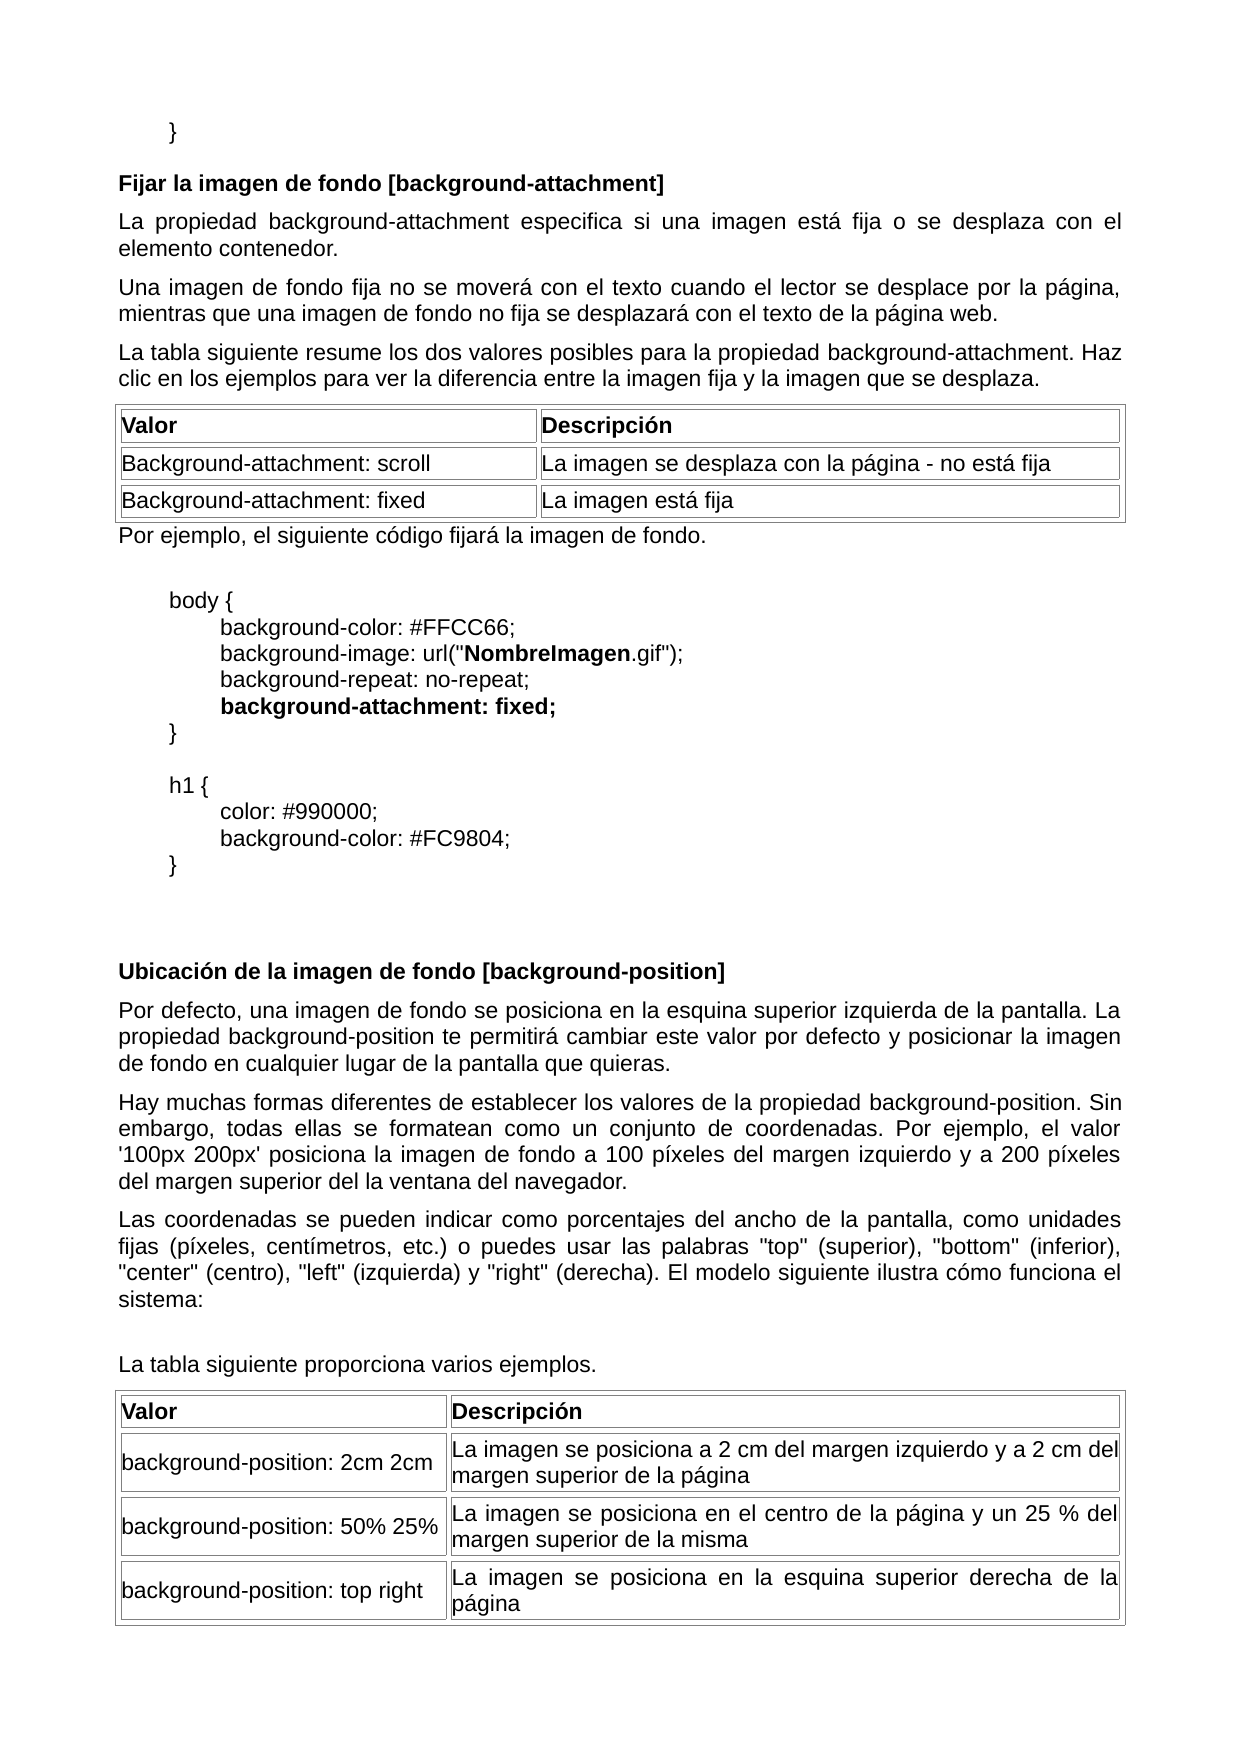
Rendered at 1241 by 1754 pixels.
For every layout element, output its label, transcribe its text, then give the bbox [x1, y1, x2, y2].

table_cell La imagen se posiciona en el centro de la página y un 25 % del margen superior de la misma [449, 1491, 1122, 1555]
table_cell background-position: 50% 25% [118, 1491, 448, 1555]
table_cell La imagen se desplaza con la página - no está fija [538, 442, 1122, 479]
table_header Valor [118, 405, 538, 442]
table_cell Background-attachment: fixed [118, 479, 538, 517]
text La tabla siguiente resume los dos valores posibles para la propiedad background-attachment. Haz clic en los ejemplos para ver la diferencia entre la imagen fija y la imagen que se desplaza. [118, 339, 1122, 391]
text Una imagen de fondo fija no se moverá con el texto cuando el lector se desplace por la página, mientras que una imagen de fondo no fija se desplazará con el texto de la página web. [118, 273, 1122, 326]
text h1 { [118, 772, 1122, 798]
text Por ejemplo, el siguiente código fijará la imagen de fondo. [118, 523, 1122, 548]
table_header Descripción [538, 405, 1122, 442]
text Por defecto, una imagen de fondo se posiciona en la esquina superior izquierda de la pantalla. La propiedad background-position te permitirá cambiar este valor por defecto y posicionar la imagen de fondo en cualquier lugar de la pantalla que quieras. [118, 997, 1122, 1076]
table_cell Background-attachment: scroll [118, 442, 538, 479]
text color: #990000; [118, 798, 1122, 824]
table_cell La imagen está fija [538, 479, 1122, 517]
text La tabla siguiente proporciona varios ejemplos. [118, 1324, 1122, 1377]
text } [118, 118, 1122, 144]
table_header Valor [118, 1391, 448, 1427]
text background-repeat: no-repeat; [118, 666, 1122, 693]
text } [118, 851, 1122, 877]
table_cell La imagen se posiciona a 2 cm del margen izquierdo y a 2 cm del margen superior de la página [449, 1427, 1122, 1491]
table_cell La imagen se posiciona en la esquina superior derecha de la página [449, 1555, 1122, 1619]
table_cell background-position: 2cm 2cm [118, 1427, 448, 1491]
text La propiedad background-attachment especifica si una imagen está fija o se desplaza con el elemento contenedor. [118, 208, 1122, 261]
text Hay muchas formas diferentes de establecer los valores de la propiedad background-position. Sin embargo, todas ellas se formatean como un conjunto de coordenadas. Por ejemplo, el valor '100px 200px' posiciona la imagen de fondo a 100 píxeles del margen izquierdo y a 200 píxeles del margen superior del la ventana del navegador. [118, 1088, 1122, 1194]
text Las coordenadas se pueden indicar como porcentajes del ancho de la pantalla, como unidades fijas (píxeles, centímetros, etc.) o puedes usar las palabras "top" (superior), "bottom" (inferior), "center" (centro), "left" (izquierda) y "right" (derecha). El modelo siguiente ilustra cómo funciona el sistema: [118, 1206, 1122, 1312]
text background-color: #FFCC66; [118, 614, 1122, 640]
text background-image: url("NombreImagen.gif"); [118, 640, 1122, 666]
table_cell background-position: top right [118, 1555, 448, 1619]
text background-attachment: fixed; [118, 693, 1122, 719]
table_header Descripción [449, 1391, 1122, 1427]
text } [118, 719, 1122, 746]
text body { [118, 587, 1122, 614]
subtitle Ubicación de la imagen de fondo [background-position] [118, 958, 1122, 984]
text background-color: #FC9804; [118, 824, 1122, 851]
subtitle Fijar la imagen de fondo [background-attachment] [118, 169, 1122, 196]
